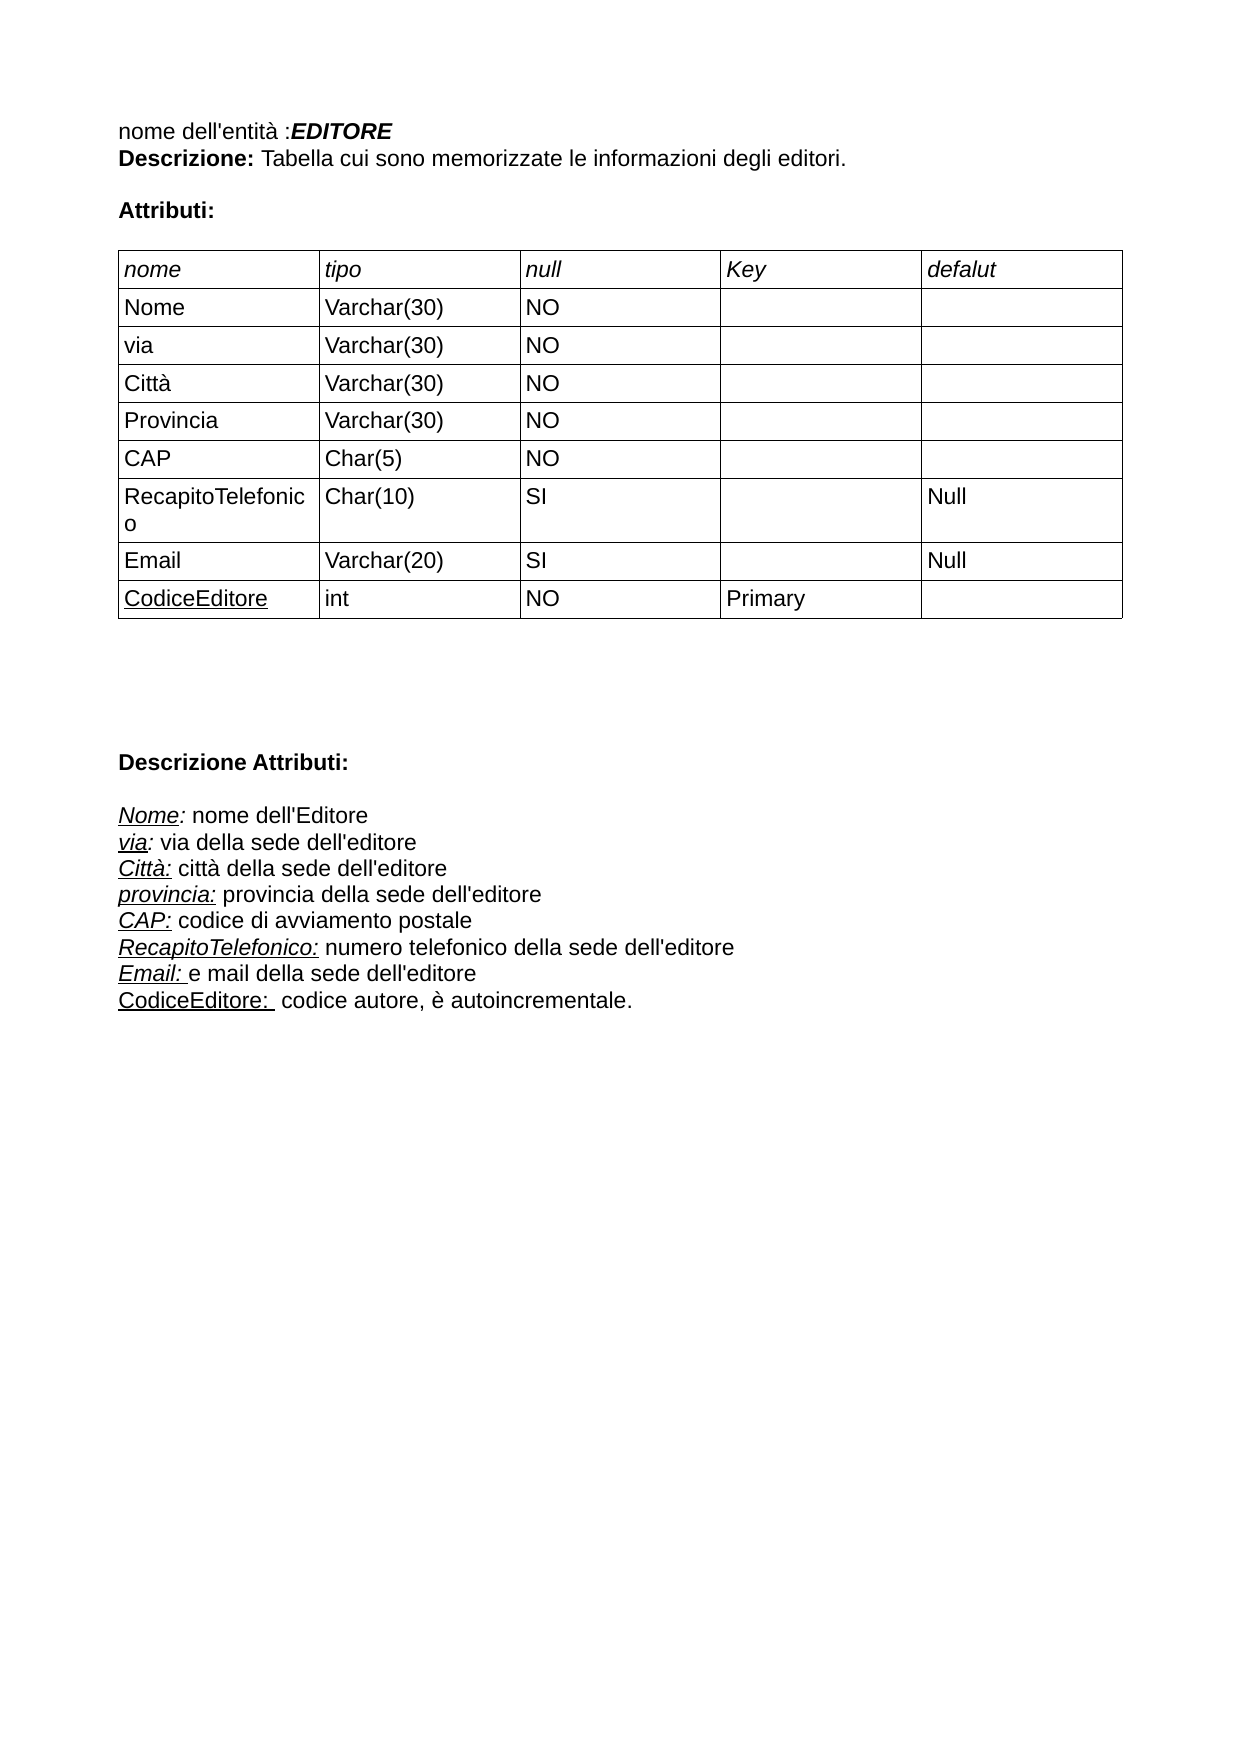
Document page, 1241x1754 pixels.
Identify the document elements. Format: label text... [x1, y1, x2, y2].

text Descrizione: Tabella cui sono memorizzate le informazioni degli editori. [118, 144, 1122, 171]
table_cell Provincia [119, 403, 319, 439]
text Attributi: [118, 197, 1122, 223]
table_cell Primary [721, 581, 921, 617]
table_cell Email [119, 543, 319, 579]
table_cell CodiceEditore: codice autore, è autoincrementale. [118, 987, 1122, 1013]
table_cell NO [521, 403, 720, 439]
table_cell Città [119, 365, 319, 402]
table_cell NO [521, 365, 720, 402]
table_header null [521, 251, 720, 288]
table_cell Char(10) [320, 479, 520, 542]
table_header nome [119, 251, 319, 288]
table_cell NO [521, 441, 720, 477]
table_cell RecapitoTelefonico [119, 479, 319, 542]
table_cell Varchar(20) [320, 543, 520, 579]
table_cell [922, 365, 1122, 402]
table_cell SI [521, 479, 720, 542]
table_header defalut [922, 251, 1122, 288]
table_cell Null [922, 543, 1122, 579]
table_cell CAP [119, 441, 319, 477]
table_cell [721, 327, 921, 364]
table_cell [922, 441, 1122, 477]
table_cell CodiceEditore [119, 581, 319, 617]
table_cell [922, 289, 1122, 326]
table_cell Null [922, 479, 1122, 542]
table_cell Città: città della sede dell'editore provincia: provincia della sede dell'editore CAP: codice di avviamento postale RecapitoTelefonico: numero telefonico della sede dell'editore Email: e mail della sede dell'editore [118, 855, 1122, 987]
table_cell NO [521, 327, 720, 364]
table_cell [922, 581, 1122, 617]
table_header tipo [320, 251, 520, 288]
table_cell [721, 479, 921, 542]
table_cell via: via della sede dell'editore [118, 829, 1122, 855]
table_cell int [320, 581, 520, 617]
table_cell Varchar(30) [320, 289, 520, 326]
table_header Nome: nome dell'Editore [118, 802, 1122, 828]
table_cell [721, 403, 921, 439]
table_cell [922, 403, 1122, 439]
table_cell [922, 327, 1122, 364]
table_cell [721, 441, 921, 477]
table_cell [721, 543, 921, 579]
text nome dell'entità :EDITORE [118, 118, 1122, 144]
table_cell [721, 289, 921, 326]
table_header Key [721, 251, 921, 288]
table_cell [721, 365, 921, 402]
table_cell via [119, 327, 319, 364]
table_cell Varchar(30) [320, 327, 520, 364]
table_cell Varchar(30) [320, 403, 520, 439]
table_cell NO [521, 289, 720, 326]
table_cell Char(5) [320, 441, 520, 477]
table_cell SI [521, 543, 720, 579]
table_cell Nome [119, 289, 319, 326]
table_cell NO [521, 581, 720, 617]
text Descrizione Attributi: [118, 749, 1122, 776]
table_cell Varchar(30) [320, 365, 520, 402]
